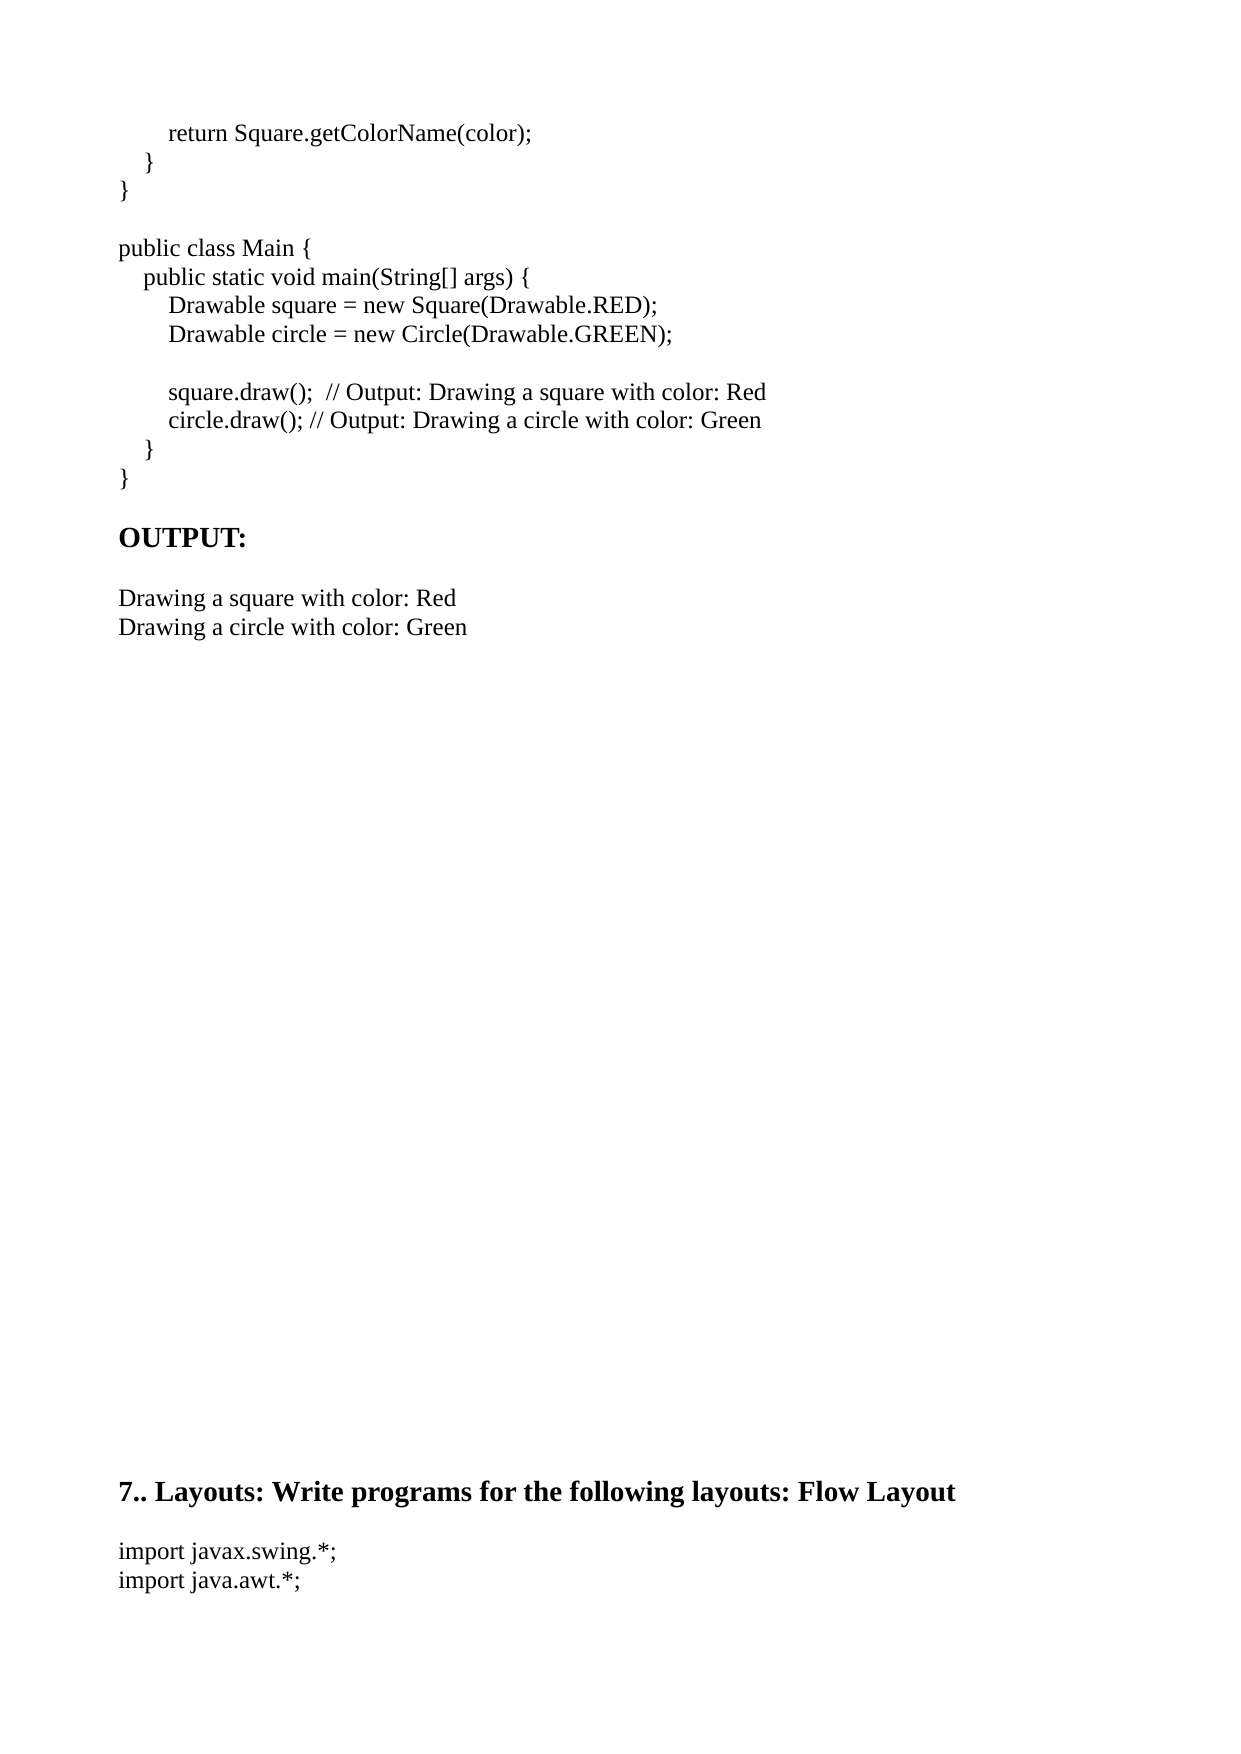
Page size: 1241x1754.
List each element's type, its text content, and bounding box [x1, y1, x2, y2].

text OUTPUT: Drawing a square with color: Red [118, 521, 1122, 612]
text return Square.getColorName(color); } } public class Main { public static void main(String[] args) { Drawable square = new Square(Drawable.RED); Drawable circle = new Circle(Drawable.GREEN); square.draw(); // Output: Drawing a square with color: Red circle.draw(); // Output: Drawing a circle with color: Green } } [118, 118, 1122, 521]
text Drawing a circle with color: Green [118, 612, 1122, 640]
text import javax.swing.*; import java.awt.*; [118, 1536, 1122, 1623]
text 7.. Layouts: Write programs for the following layouts: Flow Layout [118, 1474, 1122, 1508]
